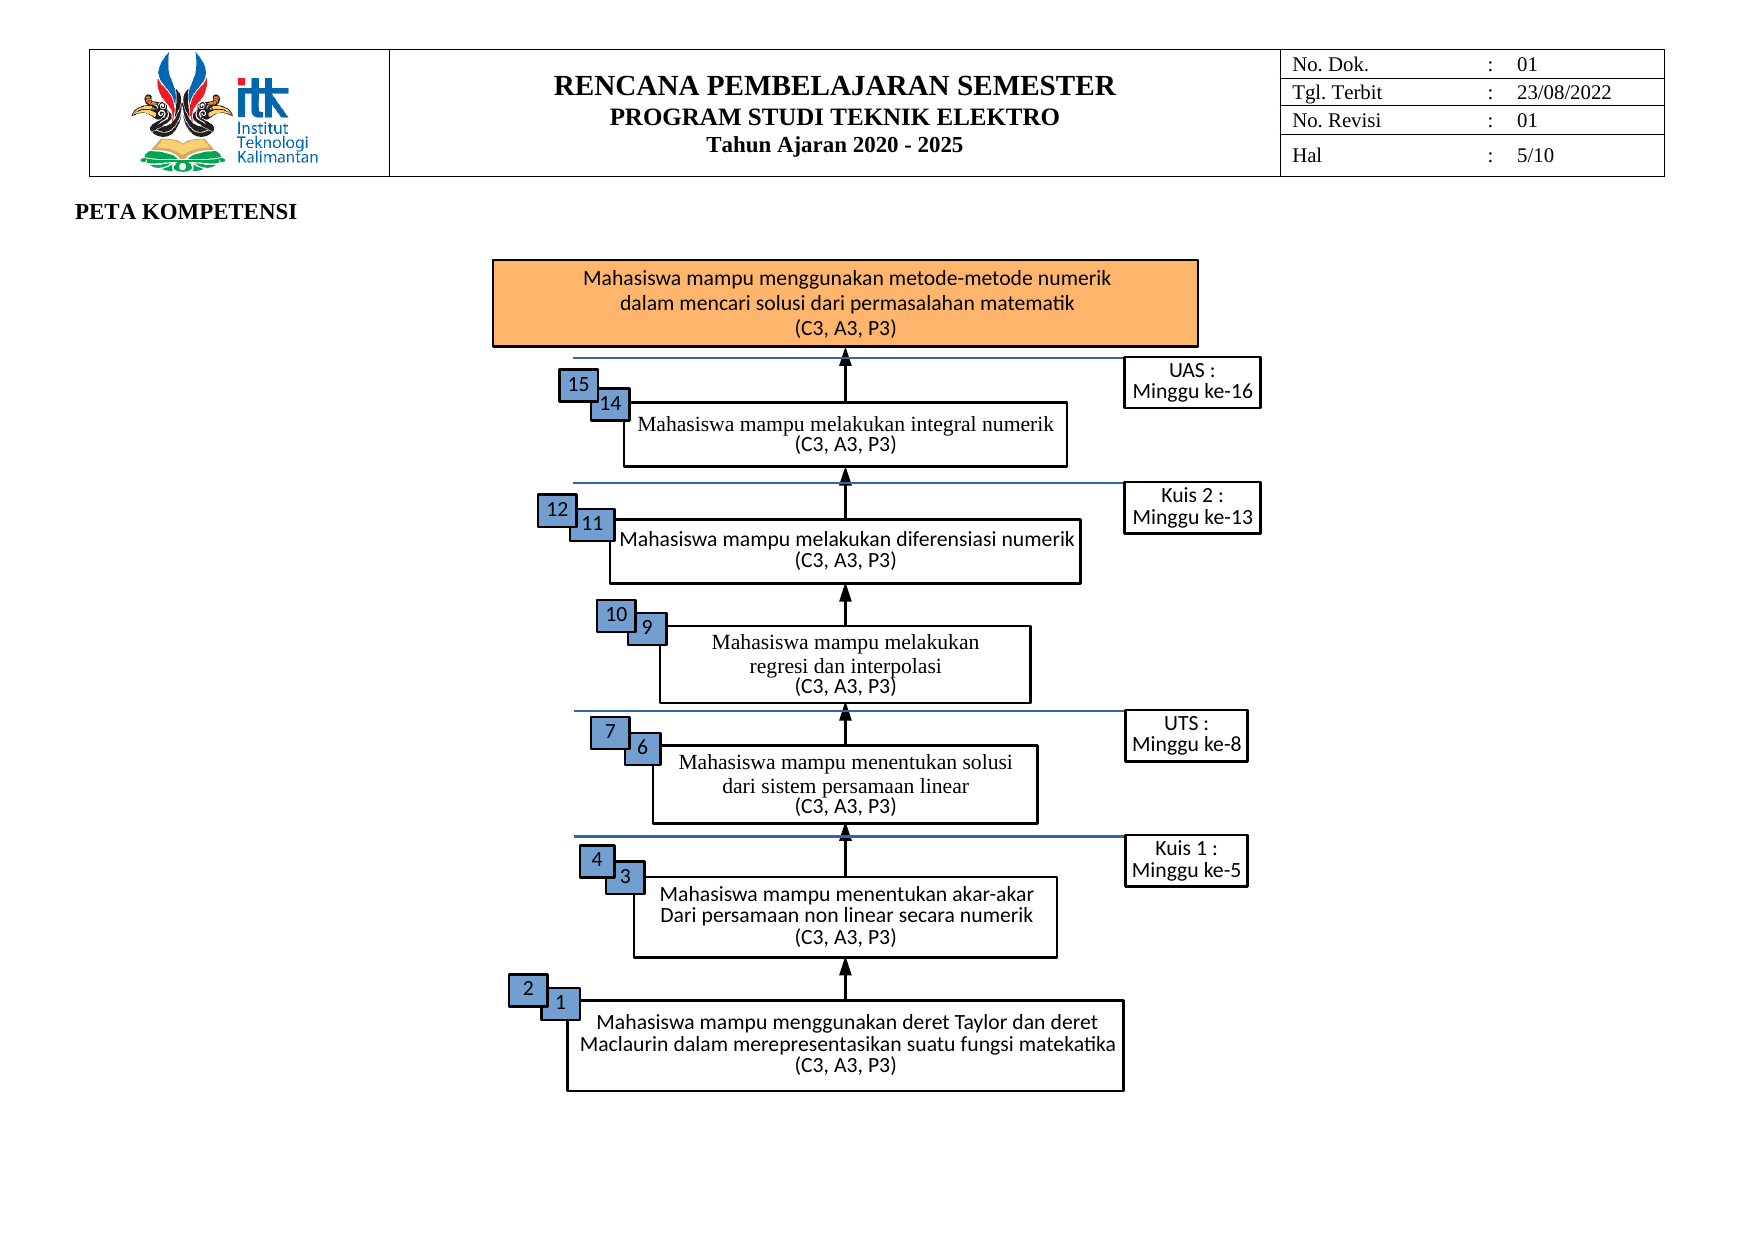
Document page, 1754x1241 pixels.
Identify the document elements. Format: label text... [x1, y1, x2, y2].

subtitle PETA KOMPETENSI [75, 198, 1679, 224]
picture [127, 50, 322, 176]
